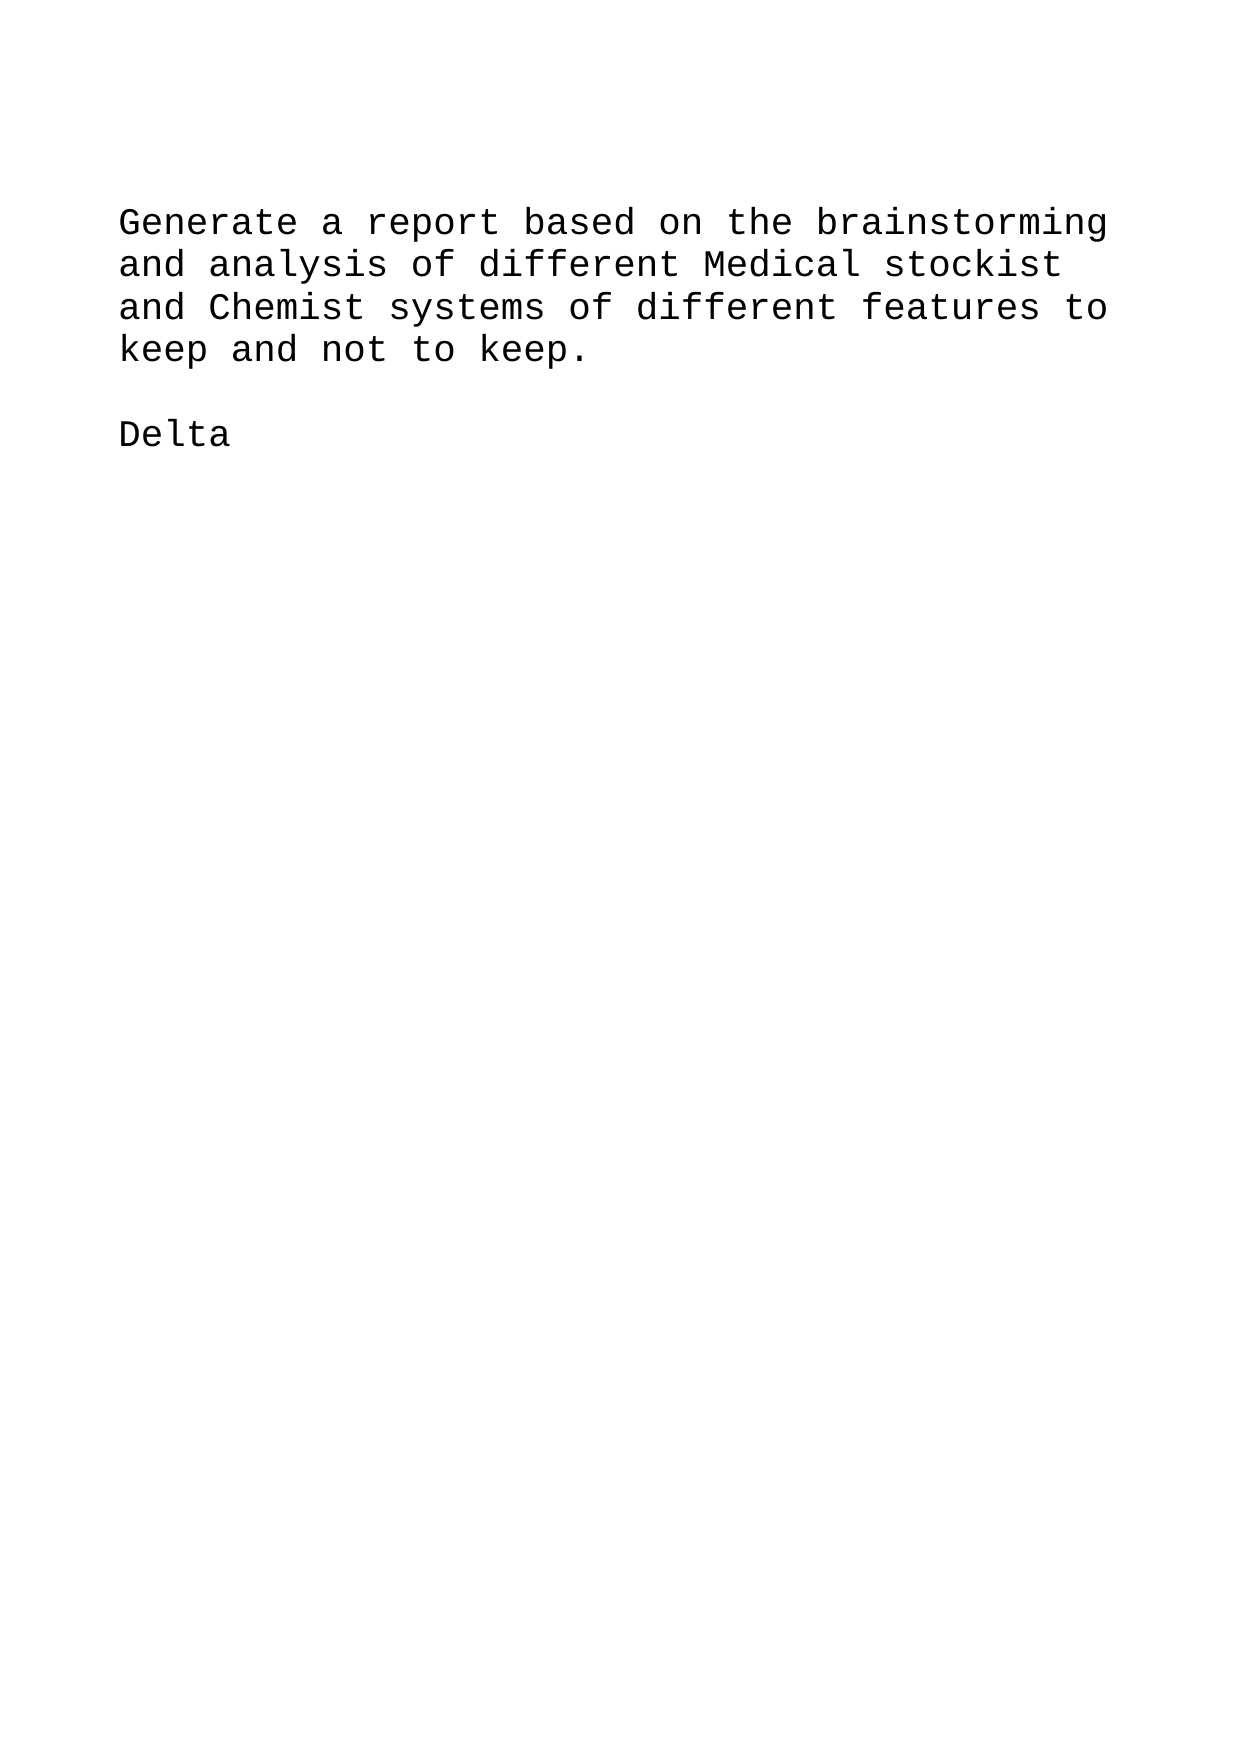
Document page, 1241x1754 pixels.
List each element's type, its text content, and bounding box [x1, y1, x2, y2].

text Delta [118, 416, 1122, 458]
text Generate a report based on the brainstorming and analysis of different Medical stockist and Chemist systems of different features to keep and not to keep. [118, 203, 1122, 373]
